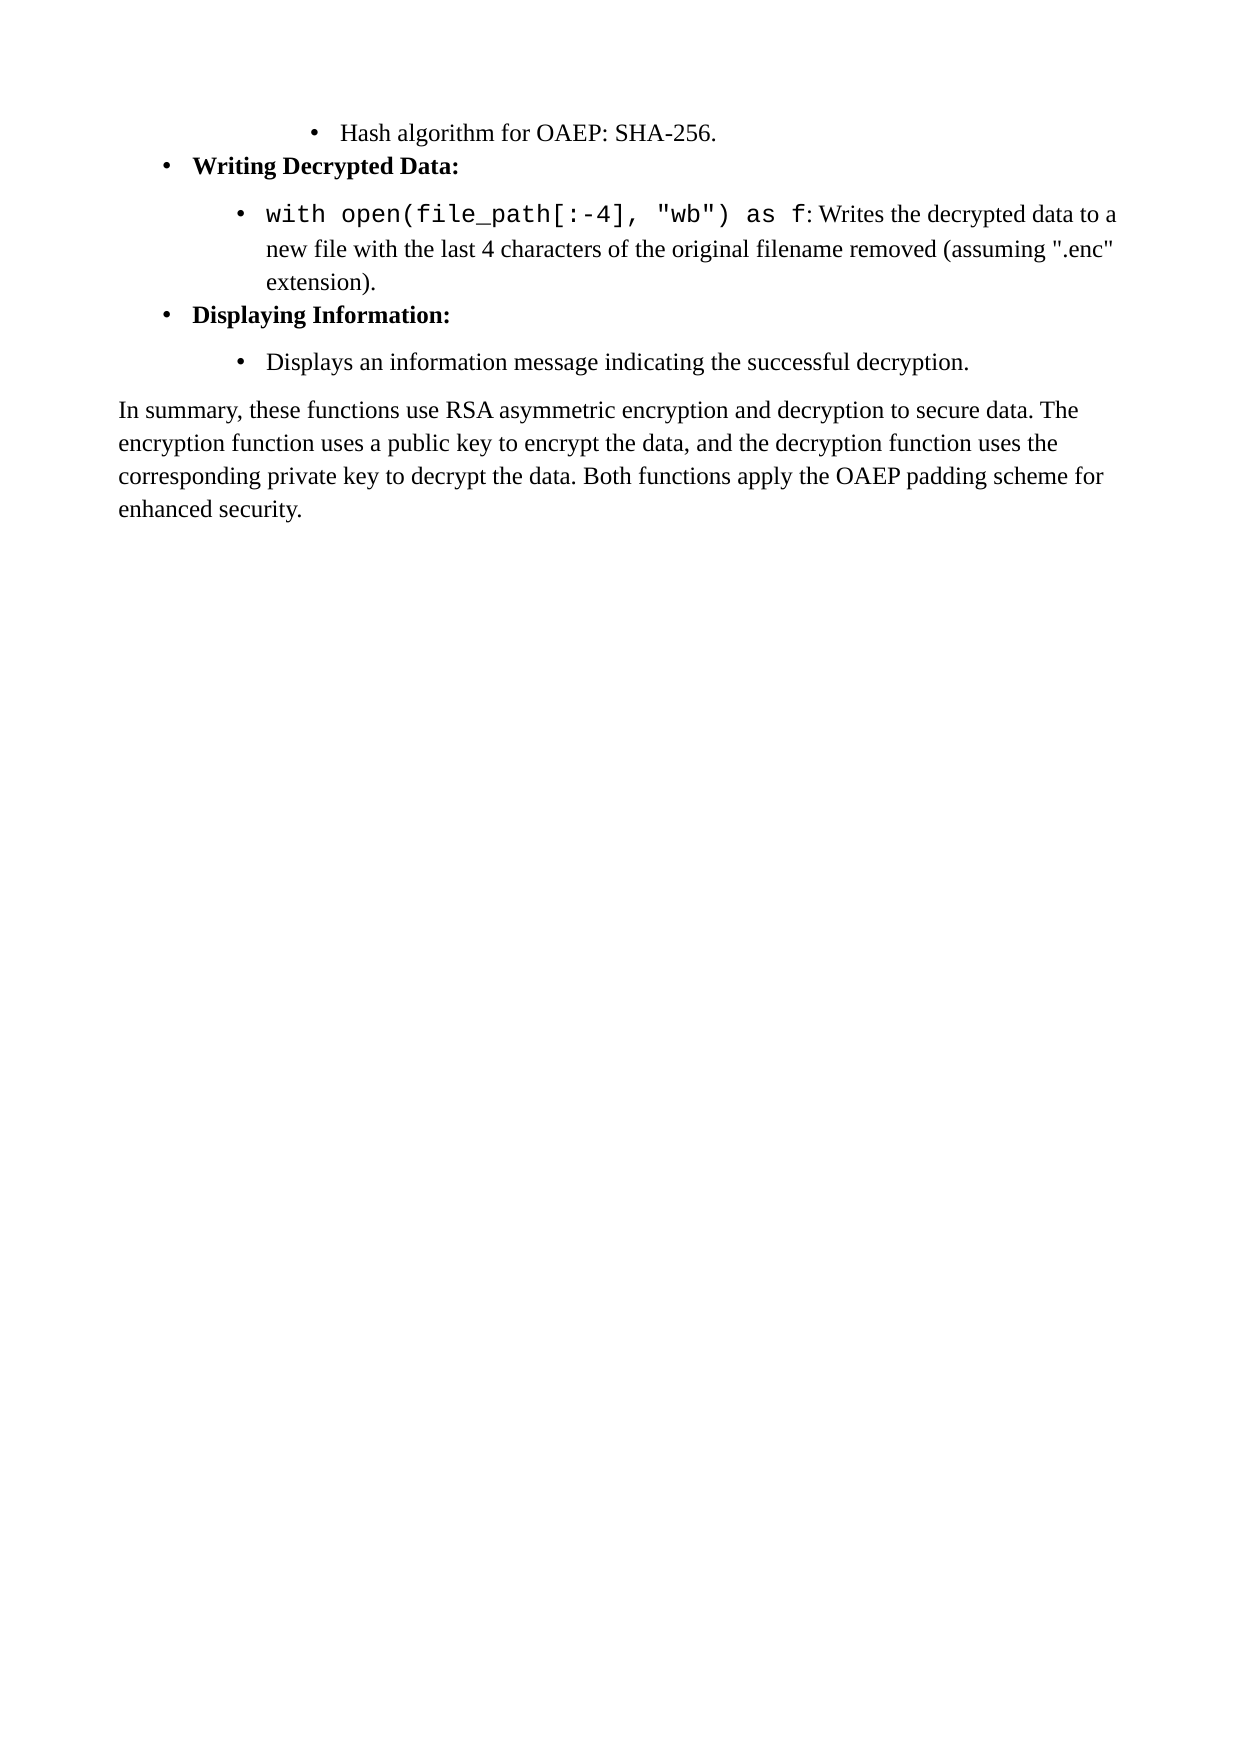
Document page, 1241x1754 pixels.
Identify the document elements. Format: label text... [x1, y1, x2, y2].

list with open(file_path[:-4], "wb") as f: Writes the decrypted data to a new file with the last 4 characters of the original filename removed (assuming ".enc" extension). [236, 199, 1122, 296]
list Displaying Information: [162, 300, 1122, 329]
list Writing Decrypted Data: [162, 151, 1122, 180]
list Hash algorithm for OAEP: SHA-256. [310, 118, 1122, 147]
text In summary, these functions use RSA asymmetric encryption and decryption to secure data. The encryption function uses a public key to encrypt the data, and the decryption function uses the corresponding private key to decrypt the data. Both functions apply the OAEP padding scheme for enhanced security. [118, 395, 1122, 523]
list Displays an information message indicating the successful decryption. [236, 347, 1122, 376]
